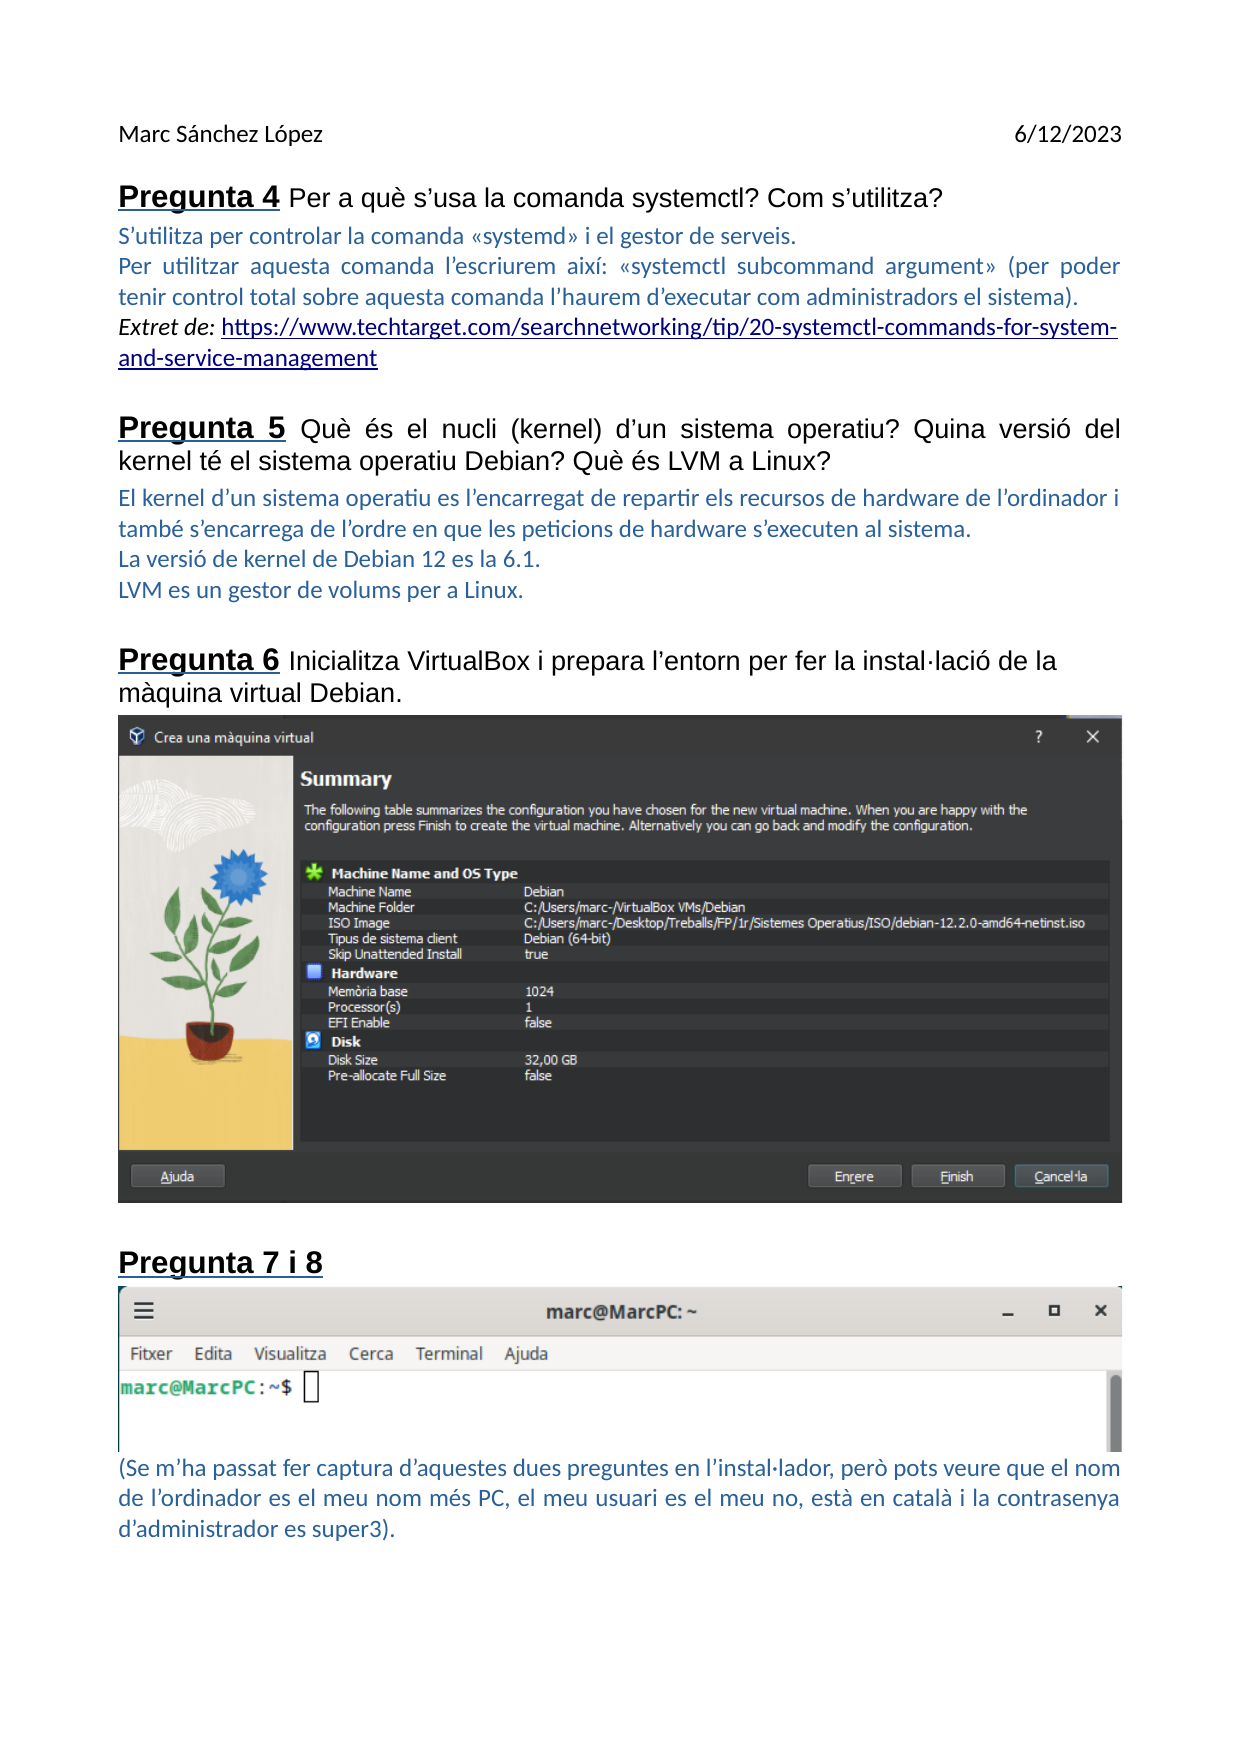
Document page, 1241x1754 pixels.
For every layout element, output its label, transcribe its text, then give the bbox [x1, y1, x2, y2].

text LVM es un gestor de volums per a Linux. [118, 574, 1122, 604]
text La versió de kernel de Debian 12 es la 6.1. [118, 543, 1122, 574]
subtitle Pregunta 4 Per a què s’usa la comanda systemctl? Com s’utilitza? [118, 178, 1122, 214]
text (Se m’ha passat fer captura d’aquestes dues preguntes en l’instal·lador, però pots veure que el nom de l’ordinador es el meu nom més PC, el meu usuari es el meu no, està en català i la contrasenya d’administrador es super3). [118, 1452, 1122, 1543]
text El kernel d’un sistema operatiu es l’encarregat de repartir els recursos de hardware de l’ordinador i també s’encarrega de l’ordre en que les peticions de hardware s’executen al sistema. [118, 482, 1122, 543]
text S’utilitza per controlar la comanda «systemd» i el gestor de serveis. [118, 220, 1122, 251]
text Extret de: https://www.techtarget.com/searchnetworking/tip/20-systemctl-commands-for-system-and-service-management [118, 312, 1122, 373]
picture [118, 715, 1123, 1203]
subtitle Pregunta 6 Inicialitza VirtualBox i prepara l’entorn per fer la instal·lació de la màquina virtual Debian. [118, 641, 1122, 715]
text Per utilitzar aquesta comanda l’escriurem així: «systemctl subcommand argument» (per poder tenir control total sobre aquesta comanda l’haurem d’executar com administradors el sistema). [118, 251, 1122, 312]
subtitle [118, 1203, 1122, 1239]
picture [118, 1286, 1123, 1452]
subtitle Pregunta 7 i 8 [118, 1244, 1122, 1281]
subtitle Pregunta 5 Què és el nucli (kernel) d’un sistema operatiu? Quina versió del kernel té el sistema operatiu Debian? Què és LVM a Linux? [118, 409, 1122, 476]
